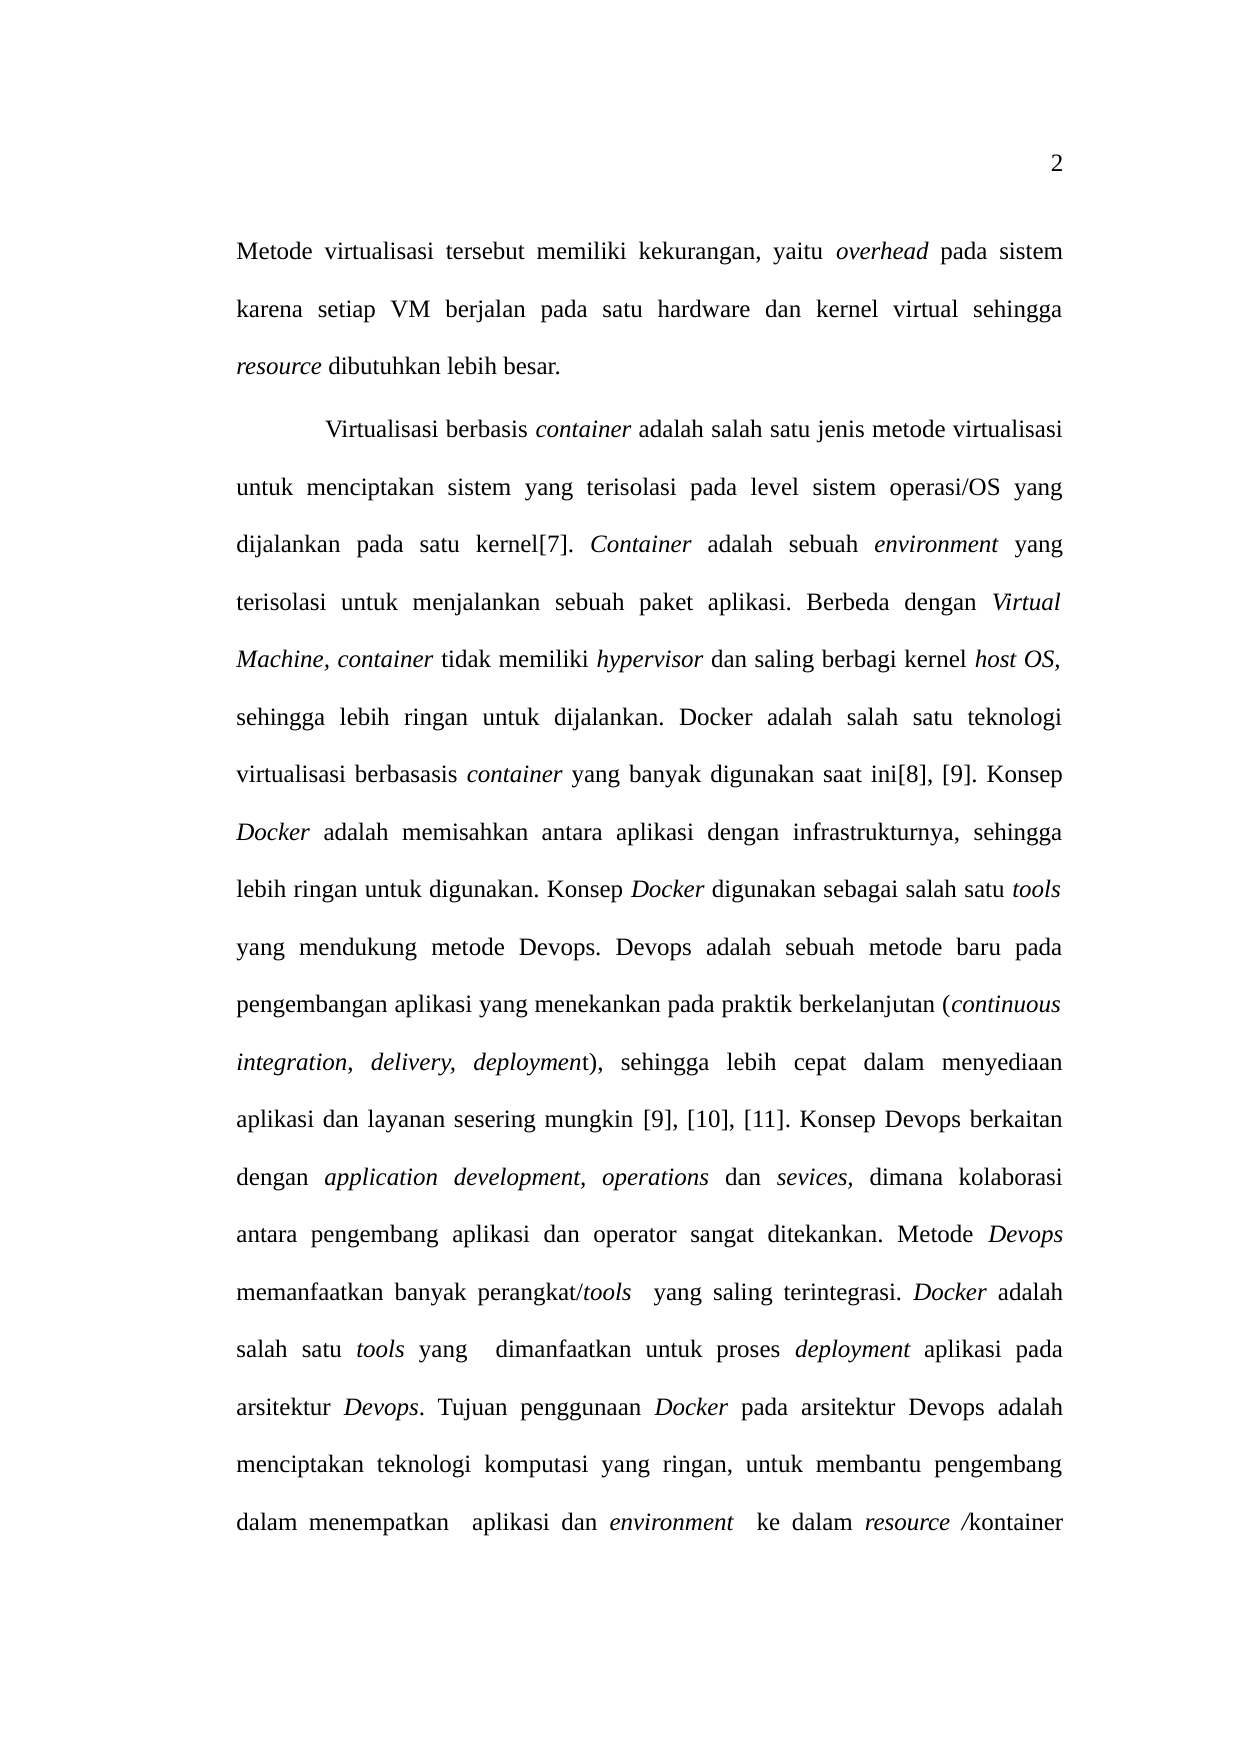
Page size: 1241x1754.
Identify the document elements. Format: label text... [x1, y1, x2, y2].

text Virtualisasi berbasis container adalah salah satu jenis metode virtualisasi untuk menciptakan sistem yang terisolasi pada level sistem operasi/OS yang dijalankan pada satu kernel[7]. Container adalah sebuah environment yang terisolasi untuk menjalankan sebuah paket aplikasi. Berbeda dengan Virtual Machine, container tidak memiliki hypervisor dan saling berbagi kernel host OS, sehingga lebih ringan untuk dijalankan. Docker adalah salah satu teknologi virtualisasi berbasasis container yang banyak digunakan saat ini[8], [9]. Konsep Docker adalah memisahkan antara aplikasi dengan infrastrukturnya, sehingga lebih ringan untuk digunakan. Konsep Docker digunakan sebagai salah satu tools yang mendukung metode Devops. Devops adalah sebuah metode baru pada pengembangan aplikasi yang menekankan pada praktik berkelanjutan (continuous integration, delivery, deployment), sehingga lebih cepat dalam menyediaan aplikasi dan layanan sesering mungkin [9], [10], [11]. Konsep Devops berkaitan dengan application development, operations dan sevices, dimana kolaborasi antara pengembang aplikasi dan operator sangat ditekankan. Metode Devops memanfaatkan banyak perangkat/tools yang saling terintegrasi. Docker adalah salah satu tools yang dimanfaatkan untuk proses deployment aplikasi pada arsitektur Devops. Tujuan penggunaan Docker pada arsitektur Devops adalah menciptakan teknologi komputasi yang ringan, untuk membantu pengembang dalam menempatkan aplikasi dan environment ke dalam resource /kontainer [236, 414, 1063, 1536]
text Metode virtualisasi tersebut memiliki kekurangan, yaitu overhead pada sistem karena setiap VM berjalan pada satu hardware dan kernel virtual sehingga resource dibutuhkan lebih besar. [236, 236, 1063, 380]
